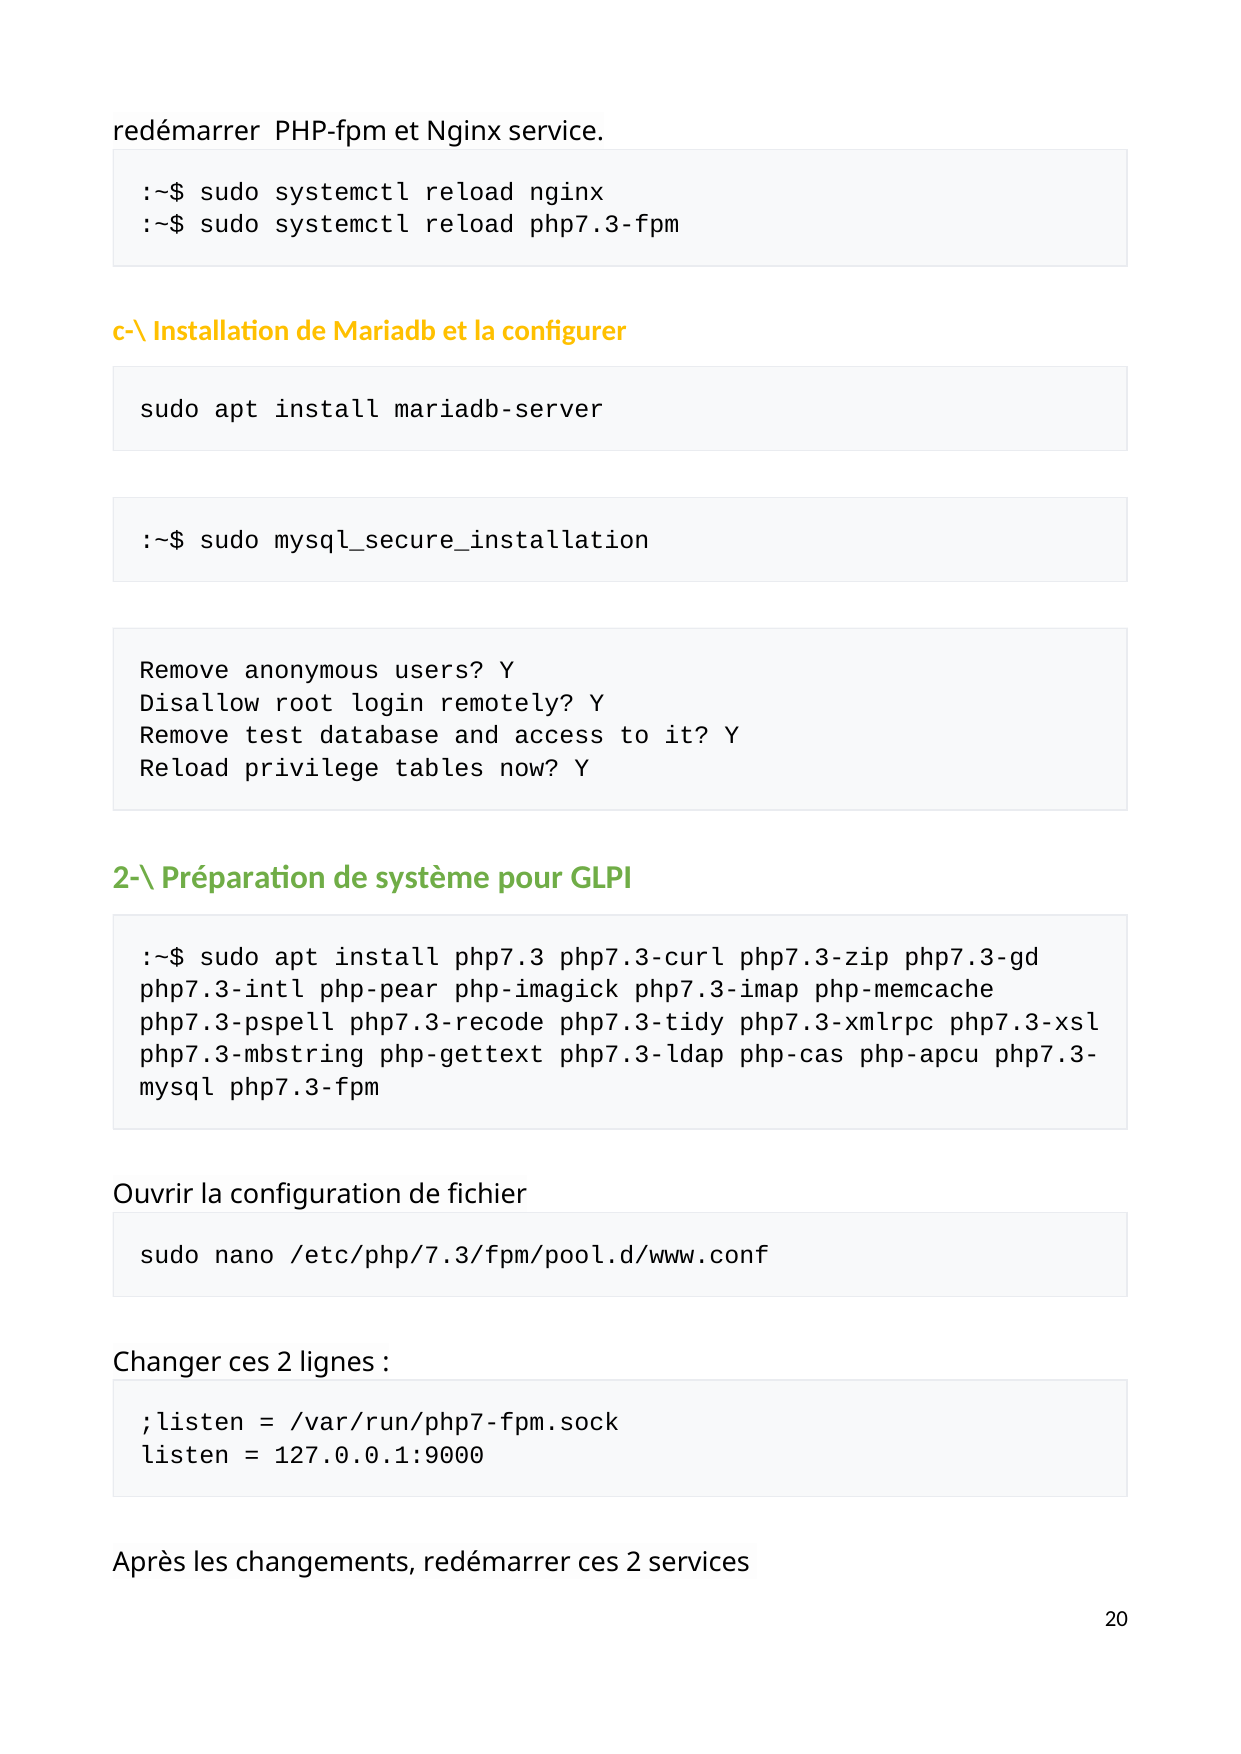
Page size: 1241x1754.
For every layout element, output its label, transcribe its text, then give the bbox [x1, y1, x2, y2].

text sudo nano /etc/php/7.3/fpm/pool.d/www.conf [114, 1213, 1126, 1296]
text listen = 127.0.0.1:9000 [114, 1412, 1126, 1496]
text 2-\ Préparation de système pour GLPI [112, 856, 1128, 896]
text Disallow root login remotely? Y [114, 660, 1126, 692]
text c-\ Installation de Mariadb et la configurer [112, 312, 1128, 348]
text :~$ sudo mysql_secure_installation [114, 498, 1126, 581]
text :~$ sudo apt install php7.3 php7.3-curl php7.3-zip php7.3-gd php7.3-intl php-pear php-imagick php7.3-imap php-memcache php7.3-pspell php7.3-recode php7.3-tidy php7.3-xmlrpc php7.3-xsl php7.3-mbstring php-gettext php7.3-ldap php-cas php-apcu php7.3-mysql php7.3-fpm [114, 916, 1126, 1128]
text Changer ces 2 lignes : [112, 1342, 1128, 1379]
text Reload privilege tables now? Y [114, 725, 1126, 809]
text redémarrer PHP-fpm et Nginx service. [112, 112, 1128, 149]
text Ouvrir la configuration de fichier [112, 1175, 1128, 1212]
text :~$ sudo systemctl reload nginx [114, 150, 1126, 181]
text :~$ sudo systemctl reload php7.3-fpm [114, 181, 1126, 265]
text Après les changements, redémarrer ces 2 services [112, 1543, 1128, 1579]
text ;listen = /var/run/php7-fpm.sock [114, 1381, 1126, 1412]
text Remove anonymous users? Y [114, 629, 1126, 660]
text sudo apt install mariadb-server [114, 367, 1126, 450]
text Remove test database and access to it? Y [114, 692, 1126, 725]
